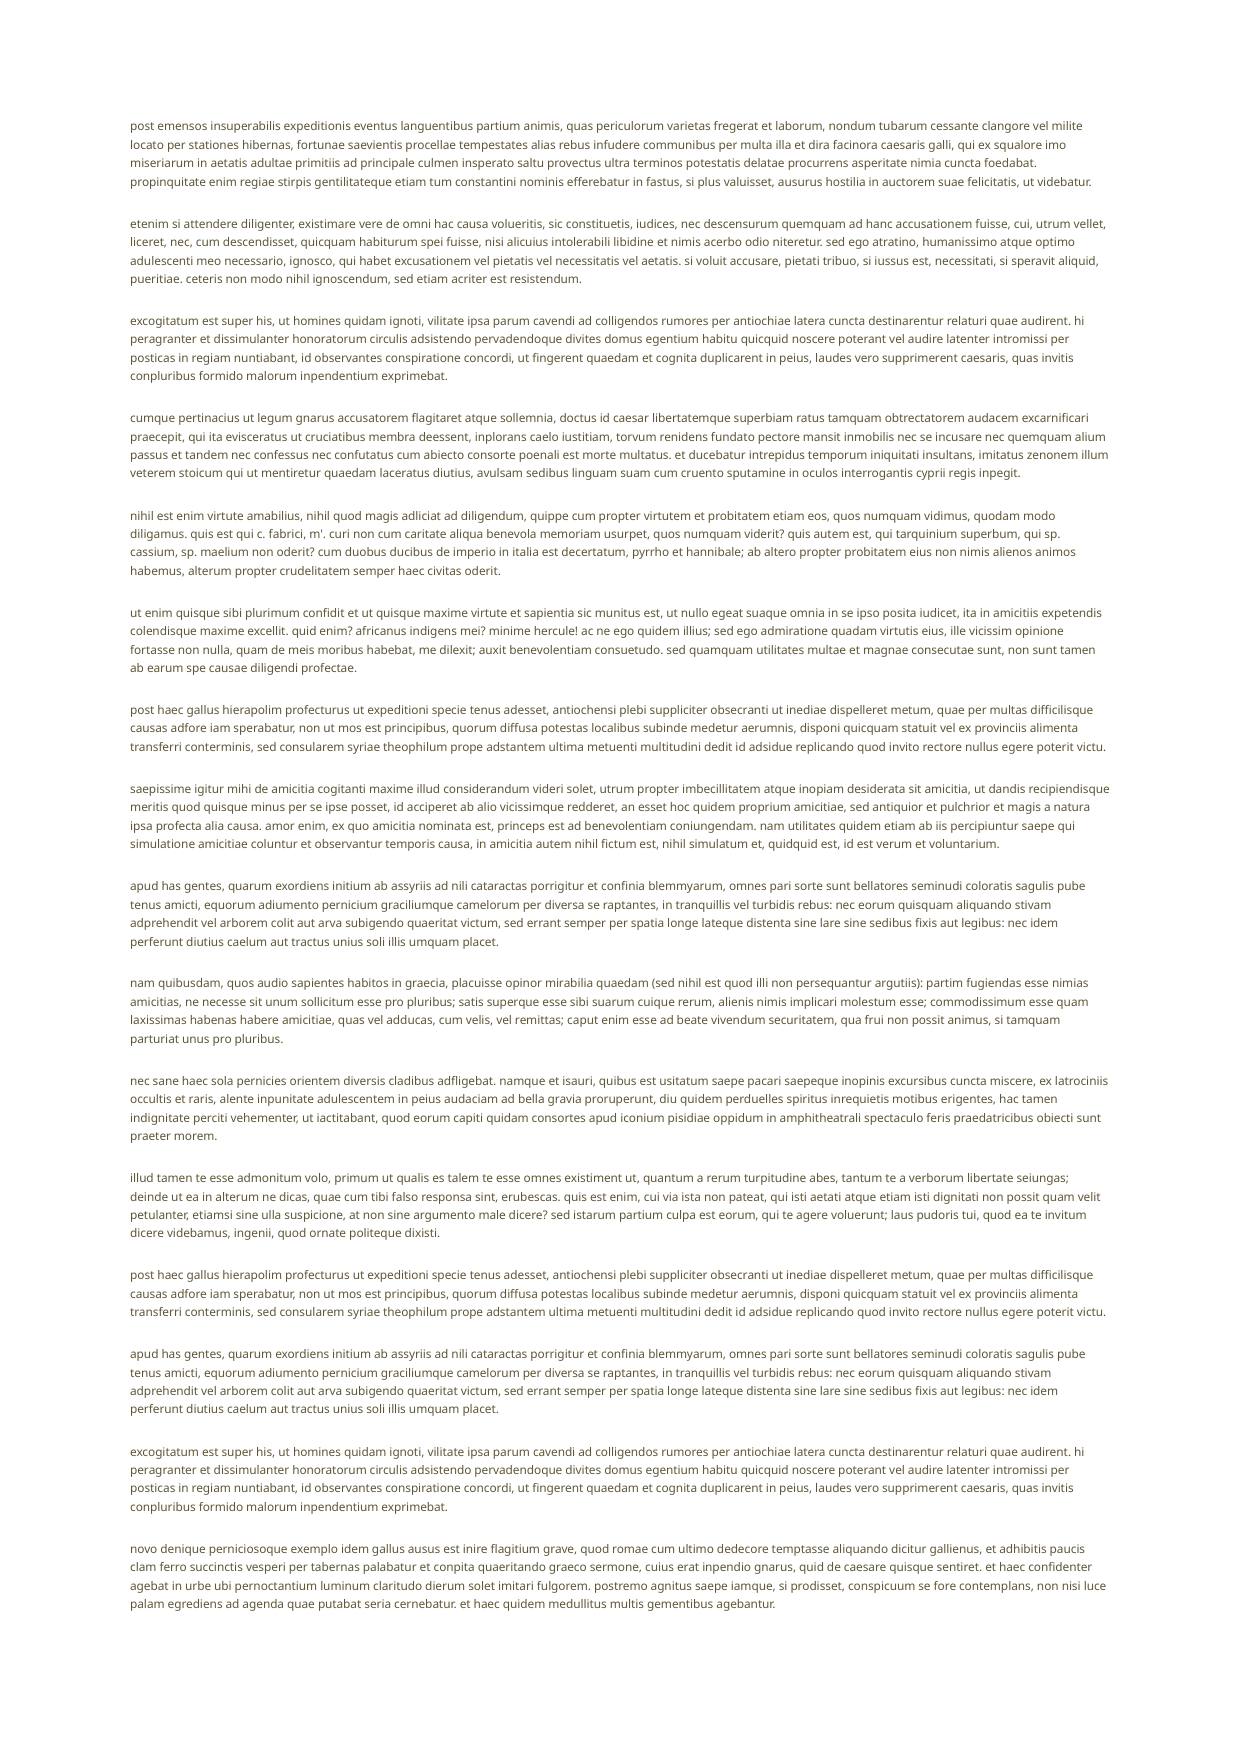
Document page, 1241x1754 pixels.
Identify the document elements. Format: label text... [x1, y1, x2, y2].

text apud has gentes, quarum exordiens initium ab assyriis ad nili cataractas porrigitur et confinia blemmyarum, omnes pari sorte sunt bellatores seminudi coloratis sagulis pube tenus amicti, equorum adiumento pernicium graciliumque camelorum per diversa se raptantes, in tranquillis vel turbidis rebus: nec eorum quisquam aliquando stivam adprehendit vel arborem colit aut arva subigendo quaeritat victum, sed errant semper per spatia longe lateque distenta sine lare sine sedibus fixis aut legibus: nec idem perferunt diutius caelum aut tractus unius soli illis umquam placet. [130, 1346, 1110, 1417]
text cumque pertinacius ut legum gnarus accusatorem flagitaret atque sollemnia, doctus id caesar libertatemque superbiam ratus tamquam obtrectatorem audacem excarnificari praecepit, qui ita evisceratus ut cruciatibus membra deessent, inplorans caelo iustitiam, torvum renidens fundato pectore mansit inmobilis nec se incusare nec quemquam alium passus et tandem nec confessus nec confutatus cum abiecto consorte poenali est morte multatus. et ducebatur intrepidus temporum iniquitati insultans, imitatus zenonem illum veterem stoicum qui ut mentiretur quaedam laceratus diutius, avulsam sedibus linguam suam cum cruento sputamine in oculos interrogantis cyprii regis inpegit. [130, 410, 1110, 481]
text ut enim quisque sibi plurimum confidit et ut quisque maxime virtute et sapientia sic munitus est, ut nullo egeat suaque omnia in se ipso posita iudicet, ita in amicitiis expetendis colendisque maxime excellit. quid enim? africanus indigens mei? minime hercule! ac ne ego quidem illius; sed ego admiratione quadam virtutis eius, ille vicissim opinione fortasse non nulla, quam de meis moribus habebat, me dilexit; auxit benevolentiam consuetudo. sed quamquam utilitates multae et magnae consecutae sunt, non sunt tamen ab earum spe causae diligendi profectae. [130, 604, 1110, 676]
text nec sane haec sola pernicies orientem diversis cladibus adfligebat. namque et isauri, quibus est usitatum saepe pacari saepeque inopinis excursibus cuncta miscere, ex latrociniis occultis et raris, alente inpunitate adulescentem in peius audaciam ad bella gravia proruperunt, diu quidem perduelles spiritus inrequietis motibus erigentes, hac tamen indignitate perciti vehementer, ut iactitabant, quod eorum capiti quidam consortes apud iconium pisidiae oppidum in amphitheatrali spectaculo feris praedatricibus obiecti sunt praeter morem. [130, 1073, 1110, 1144]
text post haec gallus hierapolim profecturus ut expeditioni specie tenus adesset, antiochensi plebi suppliciter obsecranti ut inediae dispelleret metum, quae per multas difficilisque causas adfore iam sperabatur, non ut mos est principibus, quorum diffusa potestas localibus subinde medetur aerumnis, disponi quicquam statuit vel ex provinciis alimenta transferri conterminis, sed consularem syriae theophilum prope adstantem ultima metuenti multitudini dedit id adsidue replicando quod invito rectore nullus egere poterit victu. [130, 1267, 1110, 1320]
text novo denique perniciosoque exemplo idem gallus ausus est inire flagitium grave, quod romae cum ultimo dedecore temptasse aliquando dicitur gallienus, et adhibitis paucis clam ferro succinctis vesperi per tabernas palabatur et conpita quaeritando graeco sermone, cuius erat inpendio gnarus, quid de caesare quisque sentiret. et haec confidenter agebat in urbe ubi pernoctantium luminum claritudo dierum solet imitari fulgorem. postremo agnitus saepe iamque, si prodisset, conspicuum se fore contemplans, non nisi luce palam egrediens ad agenda quae putabat seria cernebatur. et haec quidem medullitus multis gementibus agebantur. [130, 1541, 1110, 1612]
text nihil est enim virtute amabilius, nihil quod magis adliciat ad diligendum, quippe cum propter virtutem et probitatem etiam eos, quos numquam vidimus, quodam modo diligamus. quis est qui c. fabrici, m'. curi non cum caritate aliqua benevola memoriam usurpet, quos numquam viderit? quis autem est, qui tarquinium superbum, qui sp. cassium, sp. maelium non oderit? cum duobus ducibus de imperio in italia est decertatum, pyrrho et hannibale; ab altero propter probitatem eius non nimis alienos animos habemus, alterum propter crudelitatem semper haec civitas oderit. [130, 507, 1110, 579]
text nam quibusdam, quos audio sapientes habitos in graecia, placuisse opinor mirabilia quaedam (sed nihil est quod illi non persequantur argutiis): partim fugiendas esse nimias amicitias, ne necesse sit unum sollicitum esse pro pluribus; satis superque esse sibi suarum cuique rerum, alienis nimis implicari molestum esse; commodissimum esse quam laxissimas habenas habere amicitiae, quas vel adducas, cum velis, vel remittas; caput enim esse ad beate vivendum securitatem, qua frui non possit animus, si tamquam parturiat unus pro pluribus. [130, 975, 1110, 1047]
text post haec gallus hierapolim profecturus ut expeditioni specie tenus adesset, antiochensi plebi suppliciter obsecranti ut inediae dispelleret metum, quae per multas difficilisque causas adfore iam sperabatur, non ut mos est principibus, quorum diffusa potestas localibus subinde medetur aerumnis, disponi quicquam statuit vel ex provinciis alimenta transferri conterminis, sed consularem syriae theophilum prope adstantem ultima metuenti multitudini dedit id adsidue replicando quod invito rectore nullus egere poterit victu. [130, 702, 1110, 755]
text excogitatum est super his, ut homines quidam ignoti, vilitate ipsa parum cavendi ad colligendos rumores per antiochiae latera cuncta destinarentur relaturi quae audirent. hi peragranter et dissimulanter honoratorum circulis adsistendo pervadendoque divites domus egentium habitu quicquid noscere poterant vel audire latenter intromissi per posticas in regiam nuntiabant, id observantes conspiratione concordi, ut fingerent quaedam et cognita duplicarent in peius, laudes vero supprimerent caesaris, quas invitis conpluribus formido malorum inpendentium exprimebat. [130, 313, 1110, 384]
text excogitatum est super his, ut homines quidam ignoti, vilitate ipsa parum cavendi ad colligendos rumores per antiochiae latera cuncta destinarentur relaturi quae audirent. hi peragranter et dissimulanter honoratorum circulis adsistendo pervadendoque divites domus egentium habitu quicquid noscere poterant vel audire latenter intromissi per posticas in regiam nuntiabant, id observantes conspiratione concordi, ut fingerent quaedam et cognita duplicarent in peius, laudes vero supprimerent caesaris, quas invitis conpluribus formido malorum inpendentium exprimebat. [130, 1443, 1110, 1515]
text etenim si attendere diligenter, existimare vere de omni hac causa volueritis, sic constituetis, iudices, nec descensurum quemquam ad hanc accusationem fuisse, cui, utrum vellet, liceret, nec, cum descendisset, quicquam habiturum spei fuisse, nisi alicuius intolerabili libidine et nimis acerbo odio niteretur. sed ego atratino, humanissimo atque optimo adulescenti meo necessario, ignosco, qui habet excusationem vel pietatis vel necessitatis vel aetatis. si voluit accusare, pietati tribuo, si iussus est, necessitati, si speravit aliquid, pueritiae. ceteris non modo nihil ignoscendum, sed etiam acriter est resistendum. [130, 215, 1110, 287]
text apud has gentes, quarum exordiens initium ab assyriis ad nili cataractas porrigitur et confinia blemmyarum, omnes pari sorte sunt bellatores seminudi coloratis sagulis pube tenus amicti, equorum adiumento pernicium graciliumque camelorum per diversa se raptantes, in tranquillis vel turbidis rebus: nec eorum quisquam aliquando stivam adprehendit vel arborem colit aut arva subigendo quaeritat victum, sed errant semper per spatia longe lateque distenta sine lare sine sedibus fixis aut legibus: nec idem perferunt diutius caelum aut tractus unius soli illis umquam placet. [130, 878, 1110, 949]
text saepissime igitur mihi de amicitia cogitanti maxime illud considerandum videri solet, utrum propter imbecillitatem atque inopiam desiderata sit amicitia, ut dandis recipiendisque meritis quod quisque minus per se ipse posset, id acciperet ab alio vicissimque redderet, an esset hoc quidem proprium amicitiae, sed antiquior et pulchrior et magis a natura ipsa profecta alia causa. amor enim, ex quo amicitia nominata est, princeps est ad benevolentiam coniungendam. nam utilitates quidem etiam ab iis percipiuntur saepe qui simulatione amicitiae coluntur et observantur temporis causa, in amicitia autem nihil fictum est, nihil simulatum et, quidquid est, id est verum et voluntarium. [130, 781, 1110, 852]
text illud tamen te esse admonitum volo, primum ut qualis es talem te esse omnes existiment ut, quantum a rerum turpitudine abes, tantum te a verborum libertate seiungas; deinde ut ea in alterum ne dicas, quae cum tibi falso responsa sint, erubescas. quis est enim, cui via ista non pateat, qui isti aetati atque etiam isti dignitati non possit quam velit petulanter, etiamsi sine ulla suspicione, at non sine argumento male dicere? sed istarum partium culpa est eorum, qui te agere voluerunt; laus pudoris tui, quod ea te invitum dicere videbamus, ingenii, quod ornate politeque dixisti. [130, 1170, 1110, 1241]
text post emensos insuperabilis expeditionis eventus languentibus partium animis, quas periculorum varietas fregerat et laborum, nondum tubarum cessante clangore vel milite locato per stationes hibernas, fortunae saevientis procellae tempestates alias rebus infudere communibus per multa illa et dira facinora caesaris galli, qui ex squalore imo miseriarum in aetatis adultae primitiis ad principale culmen insperato saltu provectus ultra terminos potestatis delatae procurrens asperitate nimia cuncta foedabat. propinquitate enim regiae stirpis gentilitateque etiam tum constantini nominis efferebatur in fastus, si plus valuisset, ausurus hostilia in auctorem suae felicitatis, ut videbatur. [130, 118, 1110, 189]
